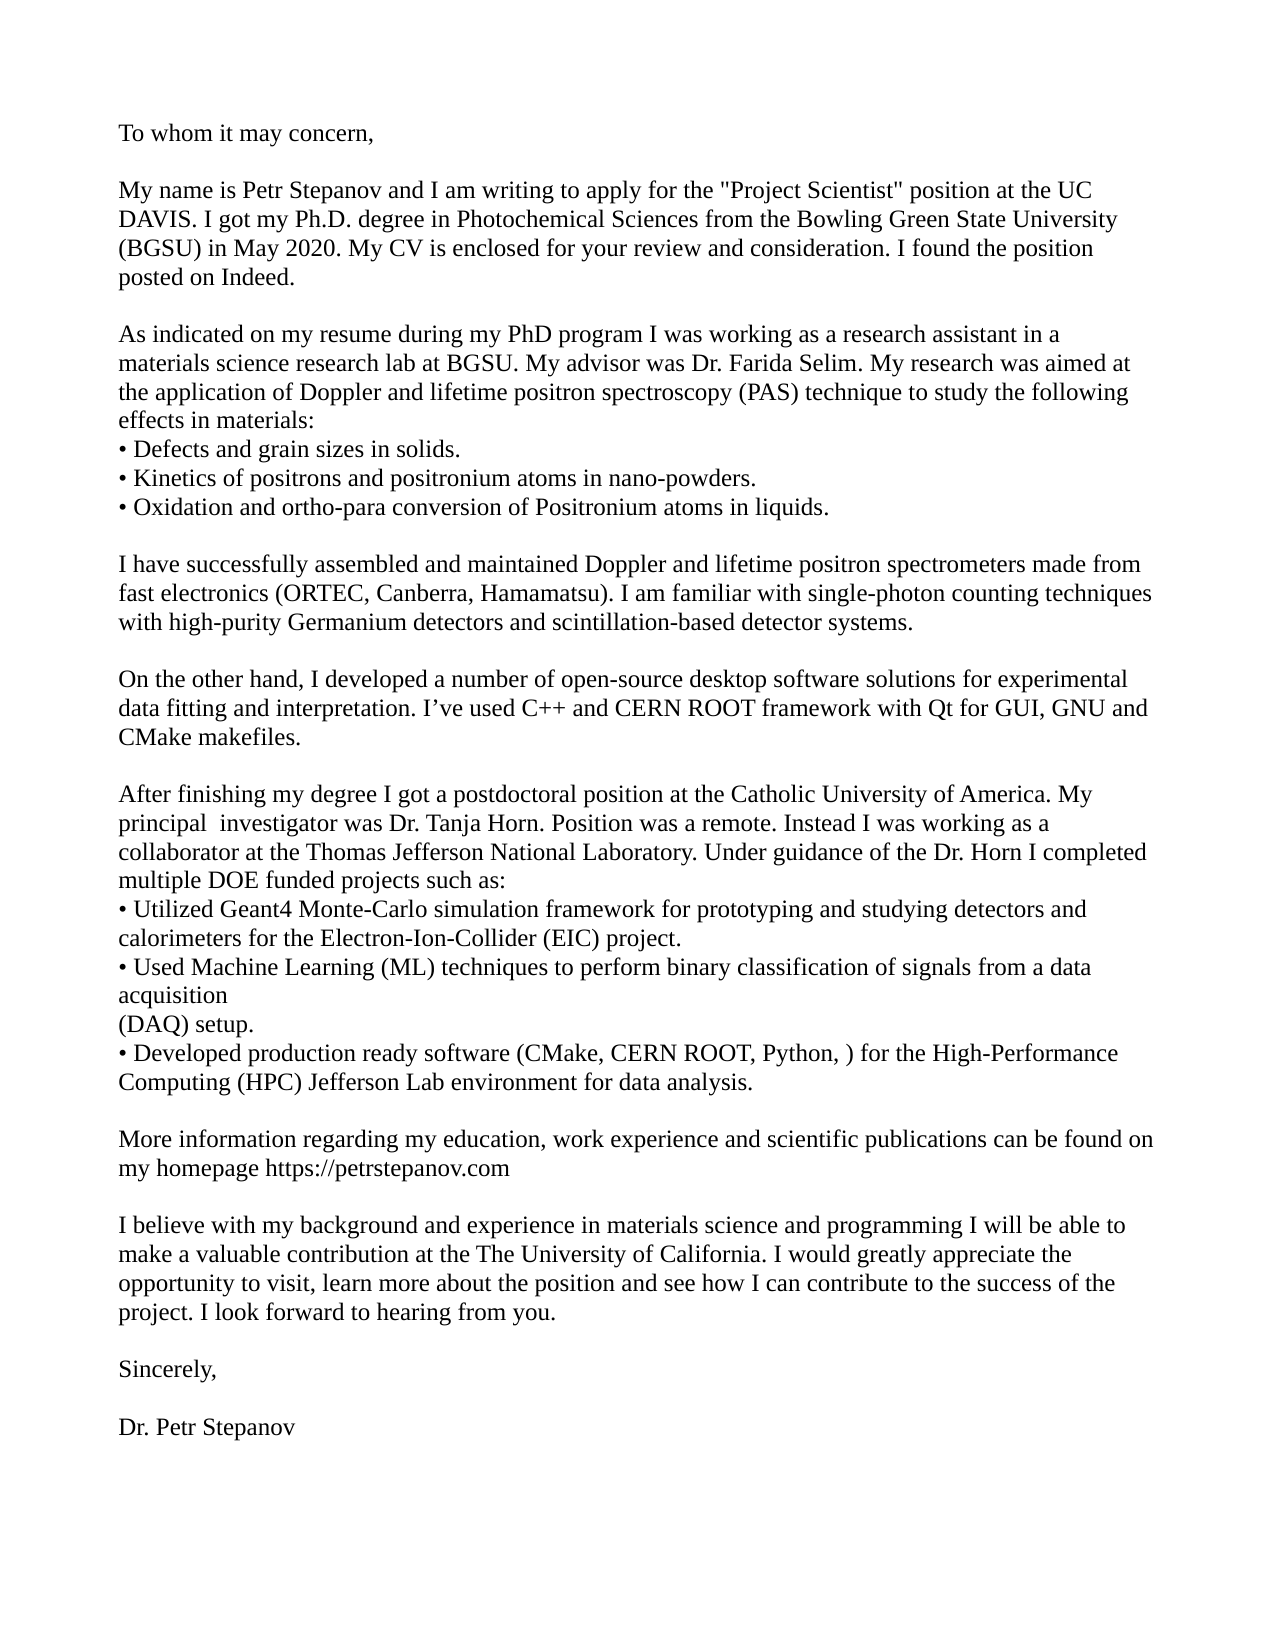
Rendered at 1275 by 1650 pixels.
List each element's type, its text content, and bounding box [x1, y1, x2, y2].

text I have successfully assembled and maintained Doppler and lifetime positron spectrometers made from fast electronics (ORTEC, Canberra, Hamamatsu). I am familiar with single-photon counting techniques with high-purity Germanium detectors and scintillation-based detector systems. [118, 549, 1157, 636]
text I believe with my background and experience in materials science and programming I will be able to make a valuable contribution at the The University of California. I would greatly appreciate the opportunity to visit, learn more about the position and see how I can contribute to the success of the project. I look forward to hearing from you. [118, 1211, 1157, 1326]
text • Developed production ready software (CMake, CERN ROOT, Python, ) for the High-Performance Computing (HPC) Jefferson Lab environment for data analysis. [118, 1038, 1157, 1096]
text • Oxidation and ortho-para conversion of Positronium atoms in liquids. [118, 492, 1157, 521]
text • Utilized Geant4 Monte-Carlo simulation framework for prototyping and studying detectors and calorimeters for the Electron-Ion-Collider (EIC) project. [118, 894, 1157, 952]
text (DAQ) setup. [118, 1009, 1157, 1038]
text My name is Petr Stepanov and I am writing to apply for the "Project Scientist" position at the UC DAVIS. I got my Ph.D. degree in Photochemical Sciences from the Bowling Green State University (BGSU) in May 2020. My CV is enclosed for your review and consideration. I found the position posted on Indeed. [118, 176, 1157, 291]
text • Defects and grain sizes in solids. [118, 434, 1157, 463]
text As indicated on my resume during my PhD program I was working as a research assistant in a materials science research lab at BGSU. My advisor was Dr. Farida Selim. My research was aimed at the application of Doppler and lifetime positron spectroscopy (PAS) technique to study the following effects in materials: [118, 319, 1157, 434]
text • Used Machine Learning (ML) techniques to perform binary classification of signals from a data acquisition [118, 952, 1157, 1009]
text To whom it may concern, [118, 118, 1157, 147]
text More information regarding my education, work experience and scientific publications can be found on my homepage https://petrstepanov.com [118, 1124, 1157, 1182]
text Sincerely, [118, 1354, 1157, 1383]
text Dr. Petr Stepanov [118, 1412, 1157, 1441]
text After finishing my degree I got a postdoctoral position at the Catholic University of America. My principal investigator was Dr. Tanja Horn. Position was a remote. Instead I was working as a collaborator at the Thomas Jefferson National Laboratory. Under guidance of the Dr. Horn I completed multiple DOE funded projects such as: [118, 779, 1157, 894]
text • Kinetics of positrons and positronium atoms in nano-powders. [118, 463, 1157, 492]
text On the other hand, I developed a number of open-source desktop software solutions for experimental data fitting and interpretation. I’ve used C++ and CERN ROOT framework with Qt for GUI, GNU and CMake makefiles. [118, 664, 1157, 751]
